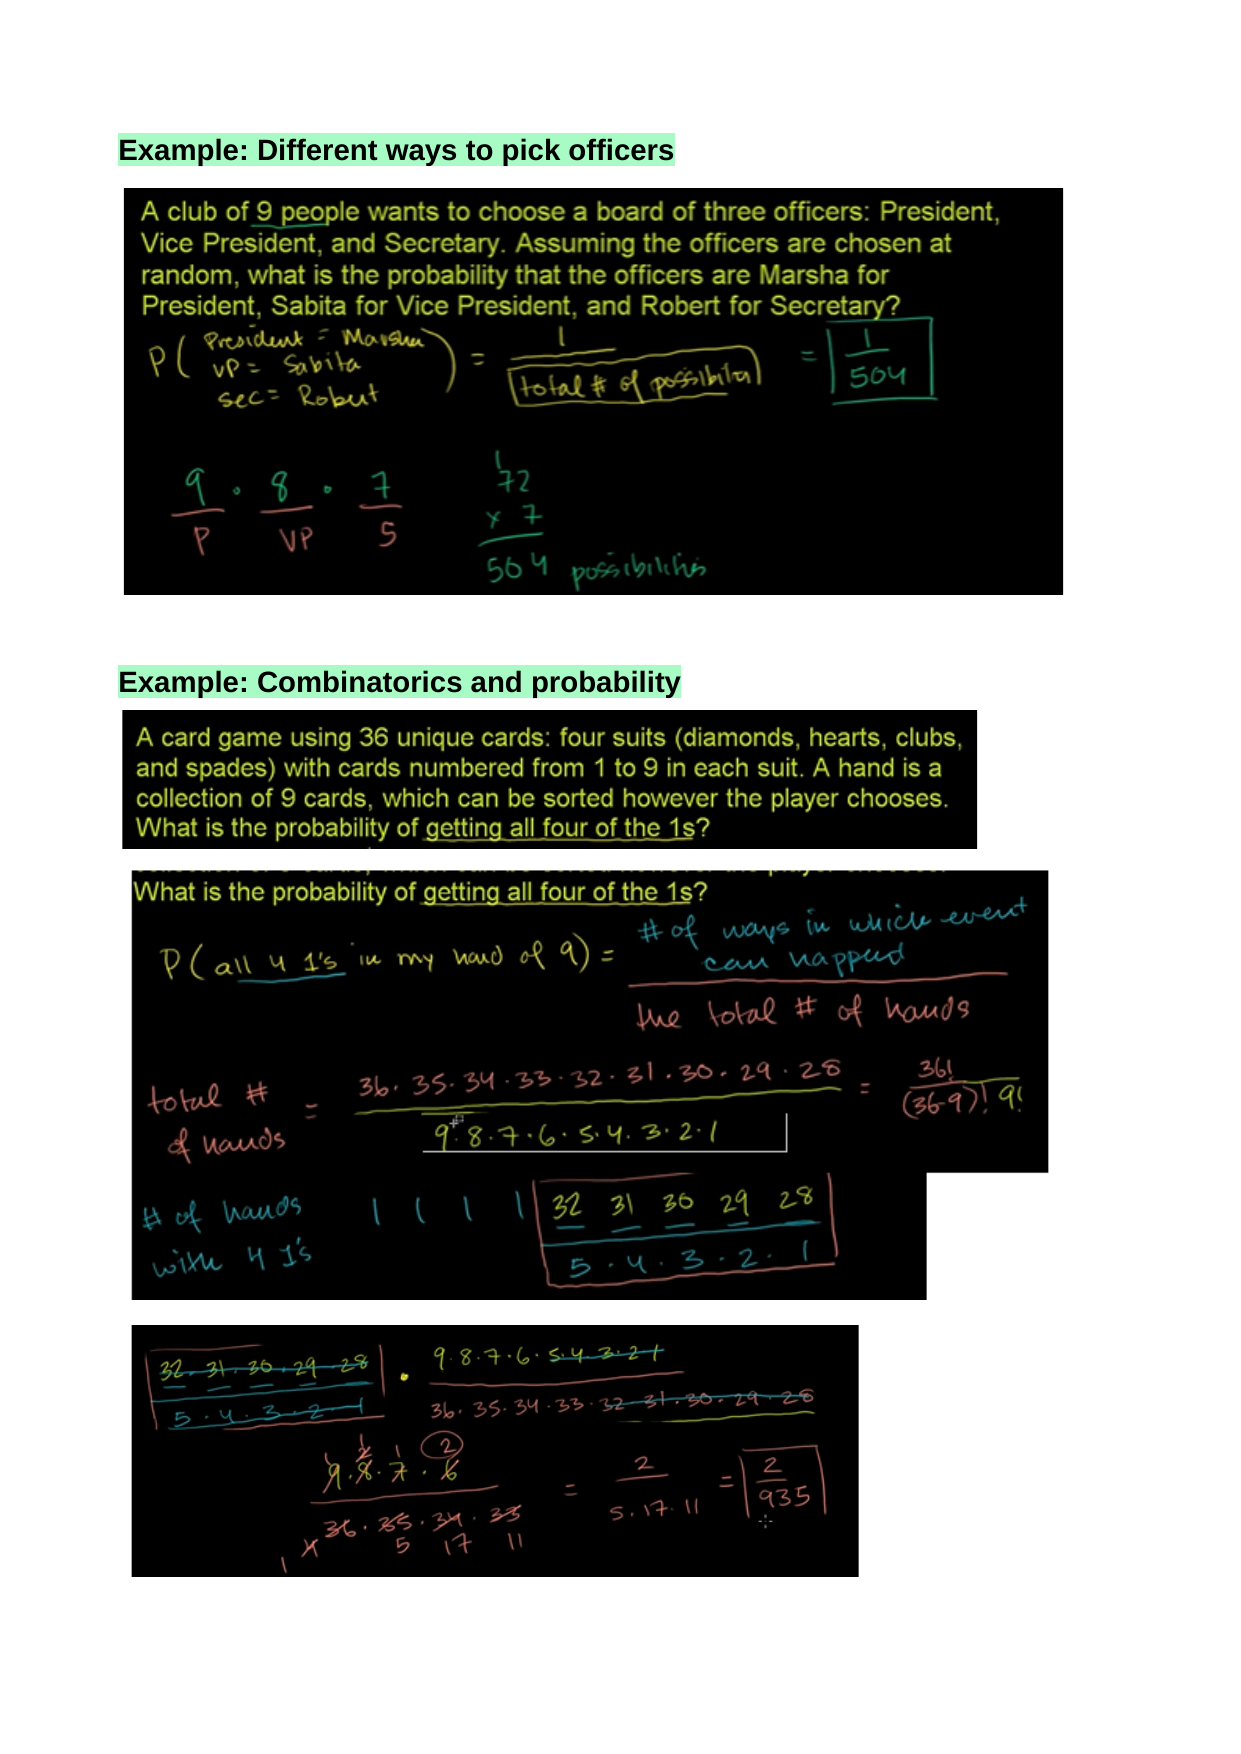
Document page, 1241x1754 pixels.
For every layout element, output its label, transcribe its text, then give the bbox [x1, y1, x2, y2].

picture [129, 867, 1049, 1300]
subtitle Example: Different ways to pick officers [675, 133, 1122, 166]
picture [123, 188, 1064, 595]
picture [122, 710, 978, 849]
picture [131, 1325, 859, 1577]
subtitle Example: Combinatorics and probability [118, 664, 1122, 698]
